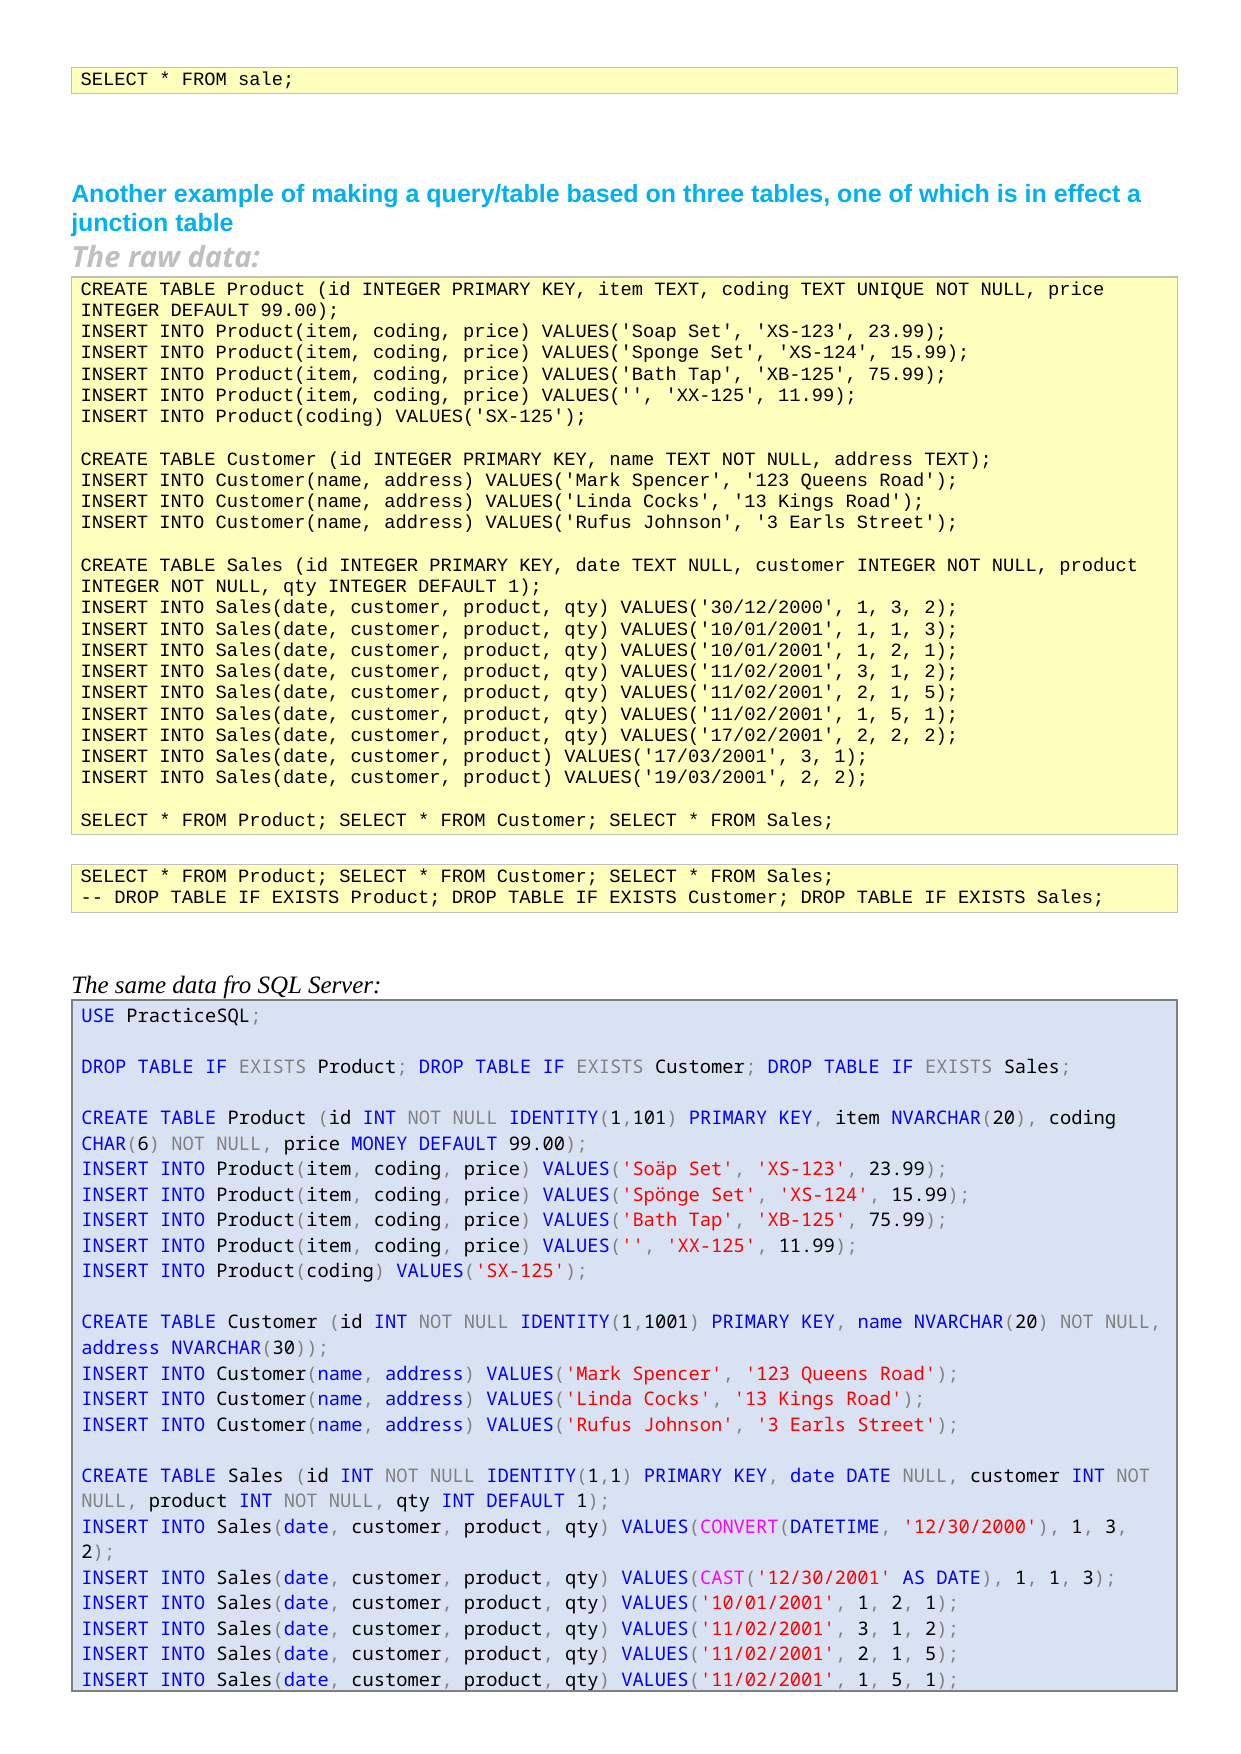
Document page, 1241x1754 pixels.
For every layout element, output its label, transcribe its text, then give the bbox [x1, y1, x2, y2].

text INSERT INTO Sales(date, customer, product) VALUES('17/03/2001', 3, 1); [72, 744, 1177, 765]
text CREATE TABLE Product (id INTEGER PRIMARY KEY, item TEXT, coding TEXT UNIQUE NOT NULL, price INTEGER DEFAULT 99.00); [72, 278, 1177, 319]
text INSERT INTO Sales(date, customer, product, qty) VALUES('30/12/2000', 1, 3, 2); [72, 595, 1177, 616]
text INSERT INTO Sales(date, customer, product, qty) VALUES('17/02/2001', 2, 2, 2); [72, 723, 1177, 744]
text CREATE TABLE Customer (id INT NOT NULL IDENTITY(1,1001) PRIMARY KEY, name NVARCHAR(20) NOT NULL, address NVARCHAR(30)); [73, 1305, 1176, 1356]
text SELECT * FROM Product; SELECT * FROM Customer; SELECT * FROM Sales; [72, 808, 1177, 834]
text -- DROP TABLE IF EXISTS Product; DROP TABLE IF EXISTS Customer; DROP TABLE IF EXISTS Sales; [72, 885, 1177, 912]
text INSERT INTO Customer(name, address) VALUES('Rufus Johnson', '3 Earls Street'); [72, 510, 1177, 531]
text CREATE TABLE Sales (id INTEGER PRIMARY KEY, date TEXT NULL, customer INTEGER NOT NULL, product INTEGER NOT NULL, qty INTEGER DEFAULT 1); [72, 553, 1177, 595]
text INSERT INTO Product(coding) VALUES('SX-125'); [72, 404, 1177, 425]
title Another example of making a query/table based on three tables, one of which is in effect a junction table [71, 179, 1178, 237]
text INSERT INTO Sales(date, customer, product, qty) VALUES('11/02/2001', 3, 1, 2); [72, 659, 1177, 680]
text INSERT INTO Customer(name, address) VALUES('Rufus Johnson', '3 Earls Street'); [73, 1407, 1176, 1433]
text INSERT INTO Sales(date, customer, product, qty) VALUES('10/01/2001', 1, 2, 1); [72, 638, 1177, 659]
text INSERT INTO Sales(date, customer, product, qty) VALUES('11/02/2001', 1, 5, 1); [72, 701, 1177, 723]
text INSERT INTO Product(item, coding, price) VALUES('Spönge Set', 'XS-124', 15.99); [73, 1178, 1176, 1203]
text INSERT INTO Customer(name, address) VALUES('Mark Spencer', '123 Queens Road'); [73, 1356, 1176, 1382]
text INSERT INTO Sales(date, customer, product, qty) VALUES(CONVERT(DATETIME, '12/30/2000'), 1, 3, 2); [73, 1509, 1176, 1560]
text INSERT INTO Customer(name, address) VALUES('Mark Spencer', '123 Queens Road'); [72, 468, 1177, 489]
text INSERT INTO Sales(date, customer, product) VALUES('19/03/2001', 2, 2); [72, 765, 1177, 786]
text INSERT INTO Product(item, coding, price) VALUES('Bath Tap', 'XB-125', 75.99); [72, 361, 1177, 383]
text INSERT INTO Product(coding) VALUES('SX-125'); [73, 1254, 1176, 1280]
text CREATE TABLE Product (id INT NOT NULL IDENTITY(1,101) PRIMARY KEY, item NVARCHAR(20), coding CHAR(6) NOT NULL, price MONEY DEFAULT 99.00); [73, 1101, 1176, 1152]
text CREATE TABLE Sales (id INT NOT NULL IDENTITY(1,1) PRIMARY KEY, date DATE NULL, customer INT NOT NULL, product INT NOT NULL, qty INT DEFAULT 1); [73, 1458, 1176, 1509]
text INSERT INTO Customer(name, address) VALUES('Linda Cocks', '13 Kings Road'); [73, 1382, 1176, 1407]
text INSERT INTO Product(item, coding, price) VALUES('', 'XX-125', 11.99); [72, 383, 1177, 404]
text INSERT INTO Sales(date, customer, product, qty) VALUES('11/02/2001', 2, 1, 5); [73, 1637, 1176, 1662]
text DROP TABLE IF EXISTS Product; DROP TABLE IF EXISTS Customer; DROP TABLE IF EXISTS Sales; [73, 1050, 1176, 1076]
text SELECT * FROM sale; [72, 68, 1177, 93]
text INSERT INTO Product(item, coding, price) VALUES('Bath Tap', 'XB-125', 75.99); [73, 1203, 1176, 1229]
text INSERT INTO Sales(date, customer, product, qty) VALUES('11/02/2001', 1, 5, 1); [73, 1662, 1176, 1690]
text The same data fro SQL Server: [71, 970, 1178, 999]
text SELECT * FROM Product; SELECT * FROM Customer; SELECT * FROM Sales; [72, 865, 1177, 885]
text INSERT INTO Customer(name, address) VALUES('Linda Cocks', '13 Kings Road'); [72, 489, 1177, 510]
text INSERT INTO Product(item, coding, price) VALUES('Soap Set', 'XS-123', 23.99); [72, 319, 1177, 340]
text INSERT INTO Sales(date, customer, product, qty) VALUES('11/02/2001', 2, 1, 5); [72, 680, 1177, 701]
text INSERT INTO Sales(date, customer, product, qty) VALUES('10/01/2001', 1, 1, 3); [72, 616, 1177, 638]
text INSERT INTO Sales(date, customer, product, qty) VALUES('11/02/2001', 3, 1, 2); [73, 1611, 1176, 1637]
text The raw data: [71, 237, 1178, 276]
text INSERT INTO Product(item, coding, price) VALUES('', 'XX-125', 11.99); [73, 1229, 1176, 1254]
text INSERT INTO Product(item, coding, price) VALUES('Sponge Set', 'XS-124', 15.99); [72, 340, 1177, 361]
text CREATE TABLE Customer (id INTEGER PRIMARY KEY, name TEXT NOT NULL, address TEXT); [72, 446, 1177, 468]
text INSERT INTO Sales(date, customer, product, qty) VALUES(CAST('12/30/2001' AS DATE), 1, 1, 3); [73, 1560, 1176, 1586]
text INSERT INTO Product(item, coding, price) VALUES('Soäp Set', 'XS-123', 23.99); [73, 1152, 1176, 1178]
text USE PracticeSQL; [73, 1001, 1176, 1024]
text INSERT INTO Sales(date, customer, product, qty) VALUES('10/01/2001', 1, 2, 1); [73, 1586, 1176, 1611]
